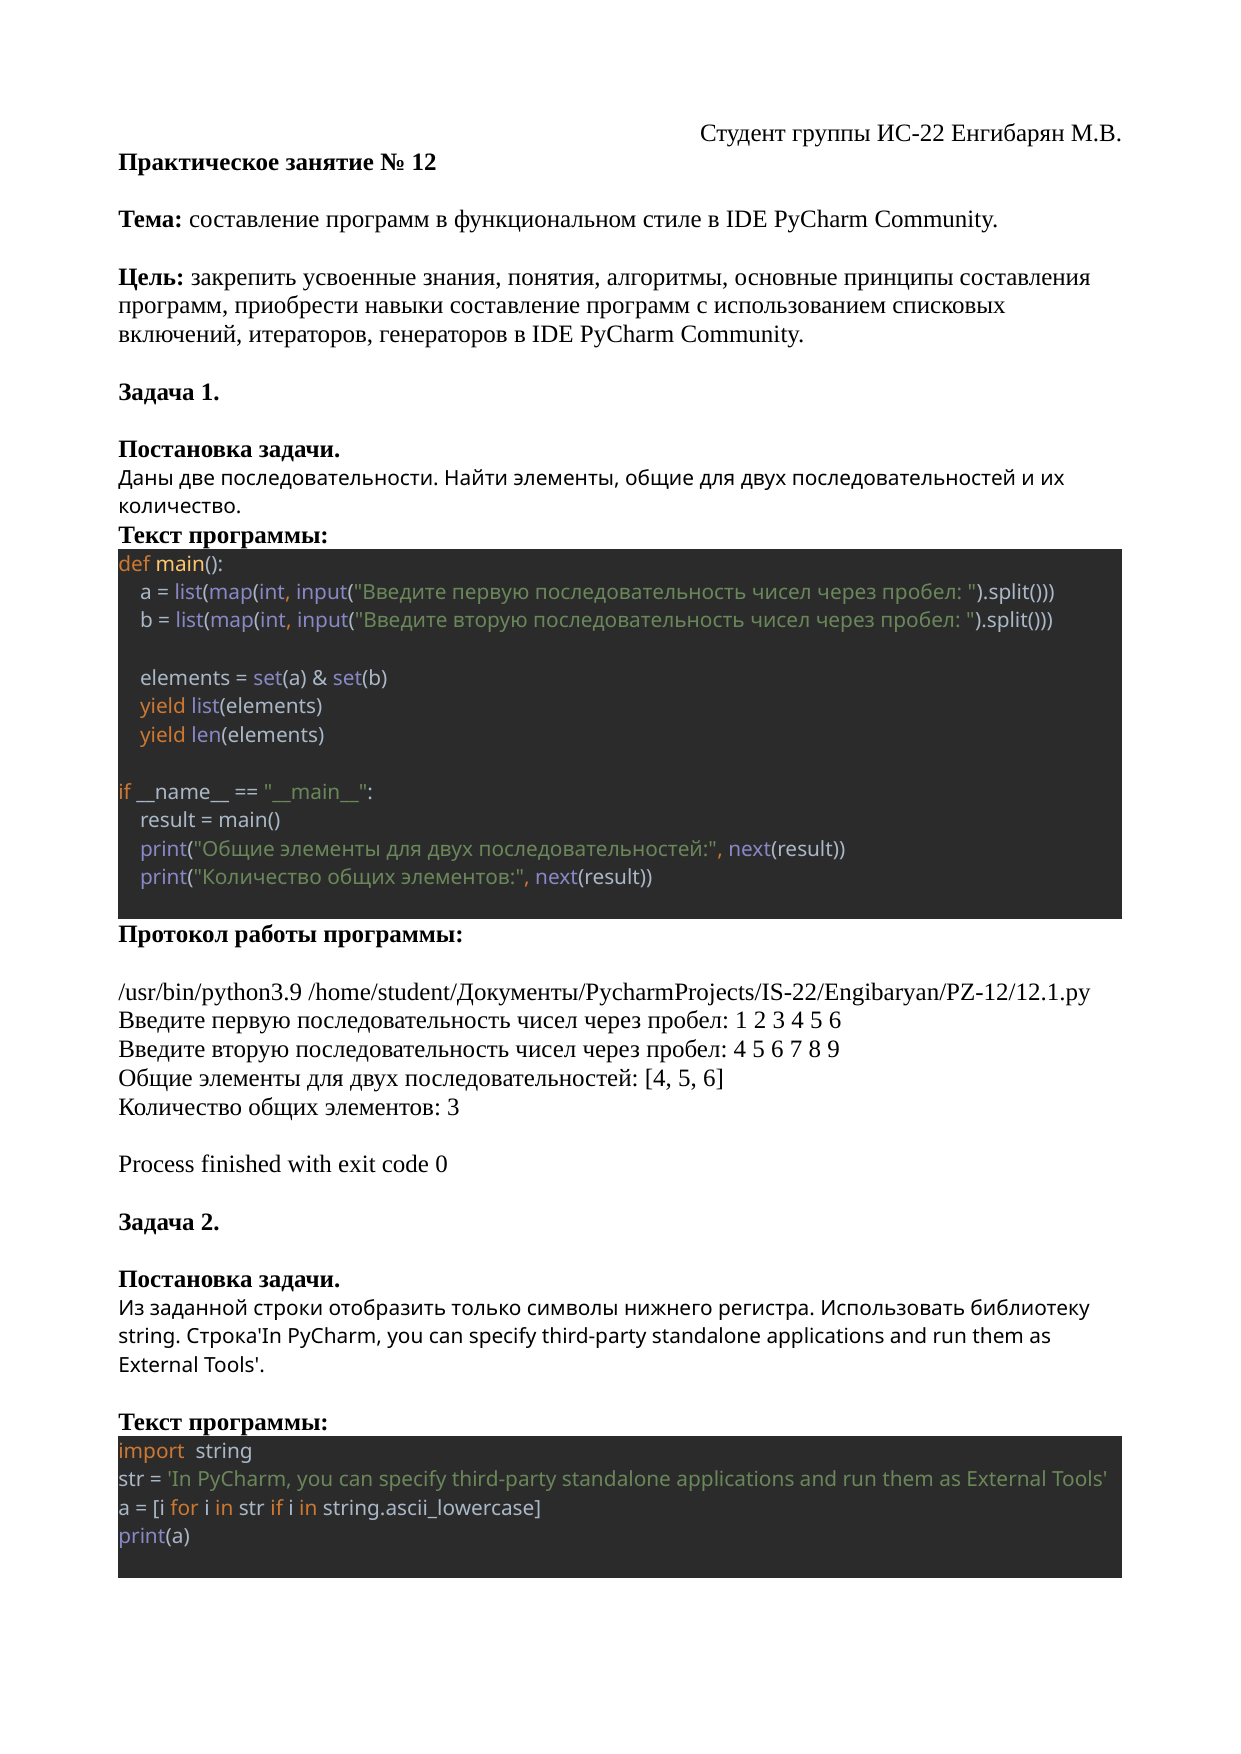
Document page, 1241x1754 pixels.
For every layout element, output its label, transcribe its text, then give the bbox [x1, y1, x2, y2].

text Тема: составление программ в функциональном стиле в IDE PyCharm Community. [118, 204, 1122, 233]
text Из заданной строки отобразить только символы нижнего регистра. Использовать библиотеку string. Строка'In PyCharm, you can specify third-party standalone applications and run them as External Tools'. [118, 1293, 1122, 1378]
text Задача 1. [118, 377, 1122, 406]
text Задача 2. [118, 1207, 1122, 1236]
text import string str = 'In PyCharm, you can specify third-party standalone applications and run them as External Tools' a = [i for i in str if i in string.ascii_lowercase] print(a) [118, 1436, 1122, 1578]
text Process finished with exit code 0 [118, 1149, 1122, 1178]
text Студент группы ИС-22 Енгибарян М.В. [118, 118, 1122, 147]
text Текст программы: [118, 1407, 1122, 1436]
text Общие элементы для двух последовательностей: [4, 5, 6] [118, 1063, 1122, 1092]
text Протокол работы программы: [118, 919, 1122, 948]
text Введите вторую последовательность чисел через пробел: 4 5 6 7 8 9 [118, 1034, 1122, 1063]
text Практическое занятие № 12 [118, 147, 1122, 176]
text Количество общих элементов: 3 [118, 1092, 1122, 1121]
text Даны две последовательности. Найти элементы, общие для двух последовательностей и их количество. [118, 463, 1122, 520]
text Постановка задачи. [118, 1264, 1122, 1293]
text Текст программы: [118, 520, 1122, 549]
text Цель: закрепить усвоенные знания, понятия, алгоритмы, основные принципы составления программ, приобрести навыки составление программ с использованием списковых включений, итераторов, генераторов в IDE PyCharm Community. [118, 262, 1122, 348]
text Введите первую последовательность чисел через пробел: 1 2 3 4 5 6 [118, 1006, 1122, 1034]
text def main(): a = list(map(int, input("Введите первую последовательность чисел через пробел: ").split())) b = list(map(int, input("Введите вторую последовательность чисел через пробел: ").split())) elements = set(a) & set(b) yield list(elements) yield len(elements) if __name__ == "__main__": result = main() print("Общие элементы для двух последовательностей:", next(result)) print("Количество общих элементов:", next(result)) [118, 549, 1122, 891]
text /usr/bin/python3.9 /home/student/Документы/PycharmProjects/IS-22/Engibaryan/PZ-12/12.1.py [118, 977, 1122, 1006]
text Постановка задачи. [118, 434, 1122, 463]
